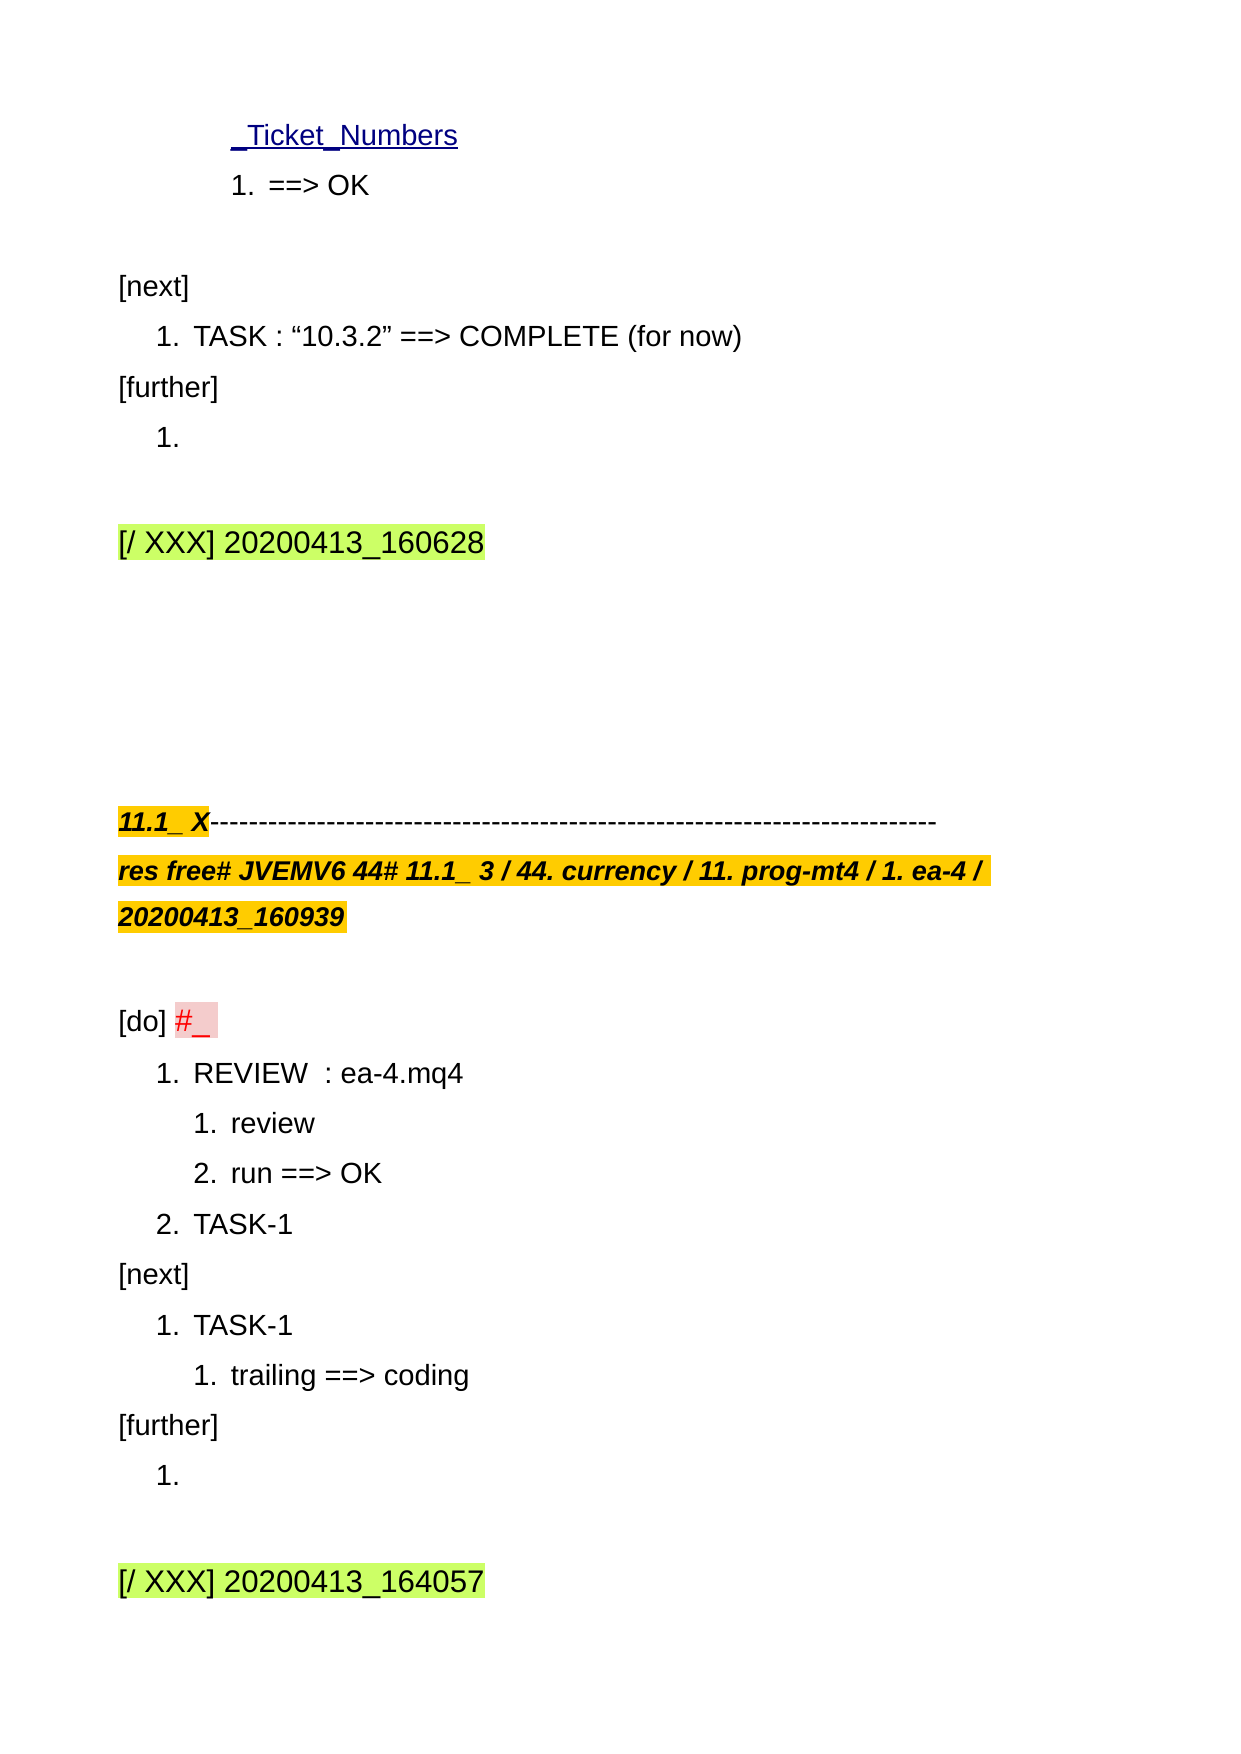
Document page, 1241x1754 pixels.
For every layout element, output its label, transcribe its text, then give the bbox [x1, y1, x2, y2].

list trailing ==> coding [193, 1358, 1122, 1391]
list review [193, 1106, 1122, 1140]
text res free# JVEMV6 44# 11.1_ 3 / 44. currency / 11. prog-mt4 / 1. ea-4 / 20200413_160939 [118, 854, 1122, 933]
text 11.1_ X--------------------------------------------------------------------------- [118, 804, 1122, 838]
text [further] [118, 1408, 1122, 1442]
text [do] #_ [118, 1002, 1122, 1038]
list ==> OK [231, 168, 1122, 202]
list TASK-1 [156, 1207, 1122, 1240]
list REVIEW : ea-4.mq4 [156, 1056, 1122, 1089]
list TASK : “10.3.2” ==> COMPLETE (for now) [156, 319, 1122, 353]
text [next] [118, 1257, 1122, 1291]
text [further] [118, 370, 1122, 403]
list TASK-1 [156, 1307, 1122, 1341]
list _Ticket_Numbers [193, 118, 1122, 152]
text [/ XXX] 20200413_164057 [118, 1509, 1122, 1598]
text [next] [118, 269, 1122, 303]
text [/ XXX] 20200413_160628 [118, 470, 1122, 560]
list run ==> OK [193, 1157, 1122, 1190]
